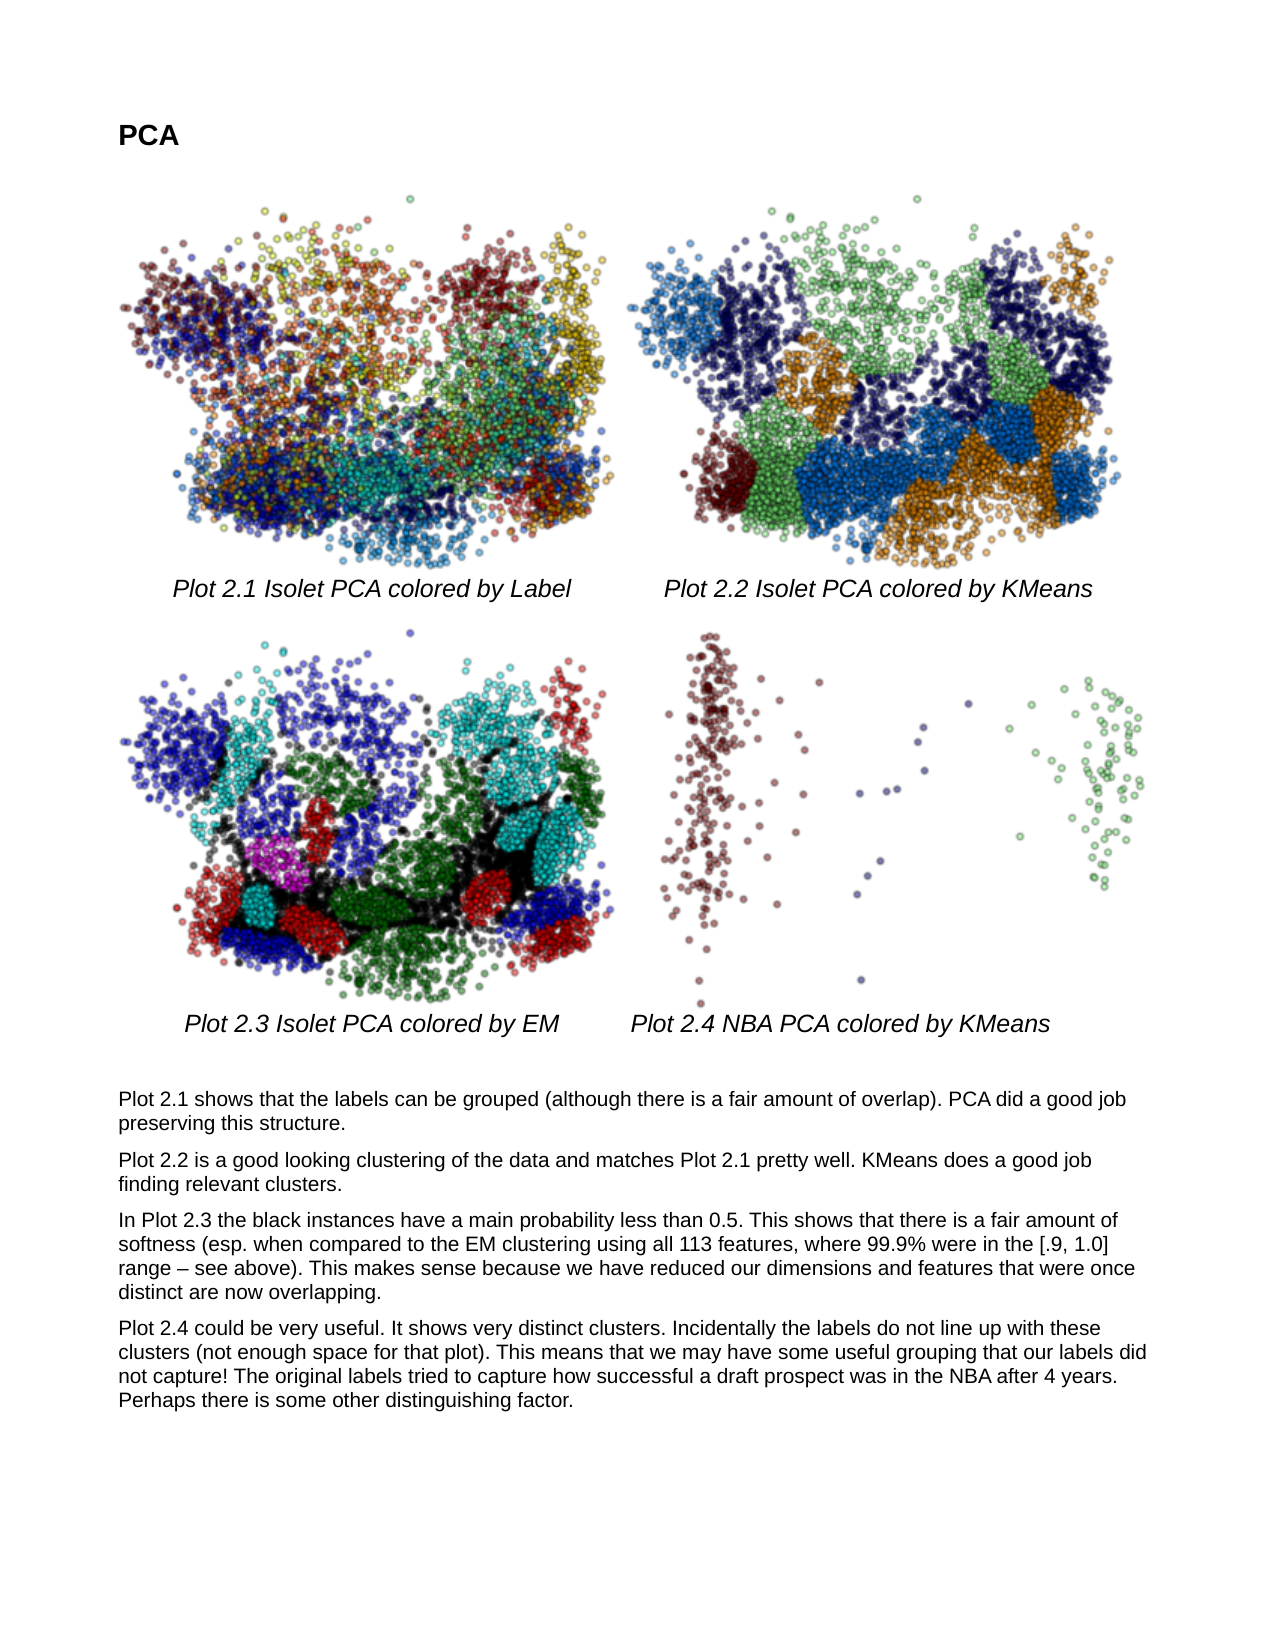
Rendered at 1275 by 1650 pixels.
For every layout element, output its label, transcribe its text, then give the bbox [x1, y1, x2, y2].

text Plot 2.2 Isolet PCA colored by KMeans [622, 575, 1137, 603]
subtitle PCA [118, 118, 1157, 152]
text Plot 2.4 could be very useful. It shows very distinct clusters. Incidentally the labels do not line up with these clusters (not enough space for that plot). This means that we may have some useful grouping that our labels did not capture! The original labels tried to capture how successful a draft prospect was in the NBA after 4 years. Perhaps there is some other distinguishing factor. [118, 1316, 1157, 1412]
text Plot 2.4 NBA PCA colored by KMeans [630, 1009, 1169, 1037]
text Plot 2.2 is a good looking clustering of the data and matches Plot 2.1 pretty well. KMeans does a good job finding relevant clusters. [118, 1147, 1157, 1195]
picture [116, 615, 1169, 1009]
text Plot 2.3 Isolet PCA colored by EM [116, 1009, 630, 1037]
text Plot 2.1 shows that the labels can be grouped (although there is a fair amount of overlap). PCA did a good job preserving this structure. [118, 1087, 1157, 1135]
text In Plot 2.3 the black instances have a main probability less than 0.5. This shows that there is a fair amount of softness (esp. when compared to the EM clustering using all 113 features, where 99.9% were in the [.9, 1.0] range – see above). This makes sense because we have reduced our dimensions and features that were once distinct are now overlapping. [118, 1208, 1157, 1304]
picture [116, 181, 1137, 575]
text Plot 2.1 Isolet PCA colored by Label [116, 575, 622, 603]
